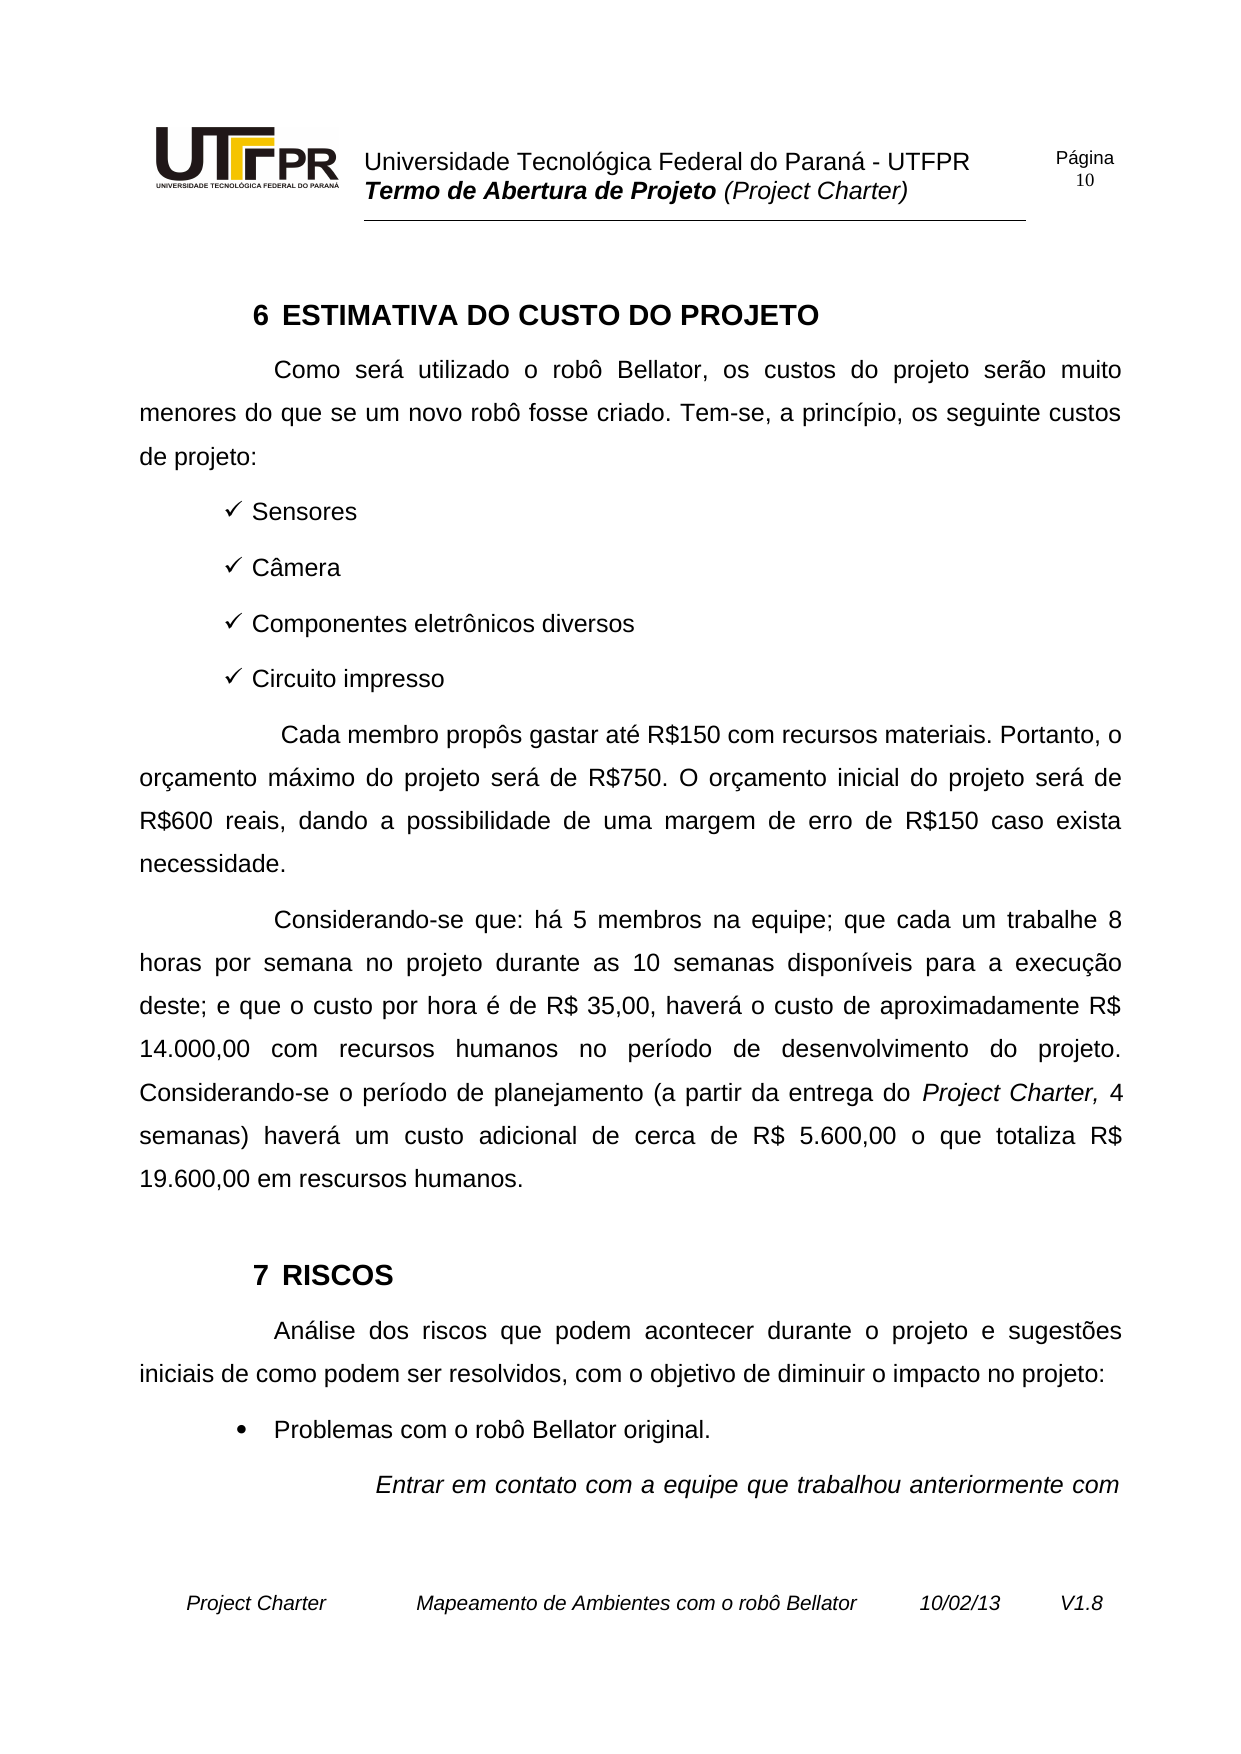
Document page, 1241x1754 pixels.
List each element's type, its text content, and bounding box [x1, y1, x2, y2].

text Cada membro propôs gastar até R$150 com recursos materiais. Portanto, o orçamento máximo do projeto será de R$750. O orçamento inicial do projeto será de R$600 reais, dando a possibilidade de uma margem de erro de R$150 caso exista necessidade. [139, 720, 1123, 878]
list Problemas com o robô Bellator original. [237, 1414, 1123, 1443]
picture [155, 127, 339, 189]
subtitle Estimativa do custo do Projeto [236, 298, 1123, 331]
list Circuito impresso [139, 664, 1123, 693]
text Entrar em contato com a equipe que trabalhou anteriormente com [276, 1470, 1123, 1499]
list Câmera [139, 553, 1123, 582]
text Considerando-se que: há 5 membros na equipe; que cada um trabalhe 8 horas por semana no projeto durante as 10 semanas disponíveis para a execução deste; e que o custo por hora é de R$ 35,00, haverá o custo de aproximadamente R$ 14.000,00 com recursos humanos no período de desenvolvimento do projeto. Considerando-se o período de planejamento (a partir da entrega do Project Charter, 4 semanas) haverá um custo adicional de cerca de R$ 5.600,00 o que totaliza R$ 19.600,00 em rescursos humanos. [139, 905, 1123, 1193]
text Como será utilizado o robô Bellator, os custos do projeto serão muito menores do que se um novo robô fosse criado. Tem-se, a princípio, os seguinte custos de projeto: [139, 355, 1123, 470]
subtitle RISCOS [236, 1258, 1123, 1292]
text Análise dos riscos que podem acontecer durante o projeto e sugestões iniciais de como podem ser resolvidos, com o objetivo de diminuir o impacto no projeto: [139, 1316, 1123, 1388]
list Sensores [139, 497, 1123, 526]
list Componentes eletrônicos diversos [139, 609, 1123, 637]
